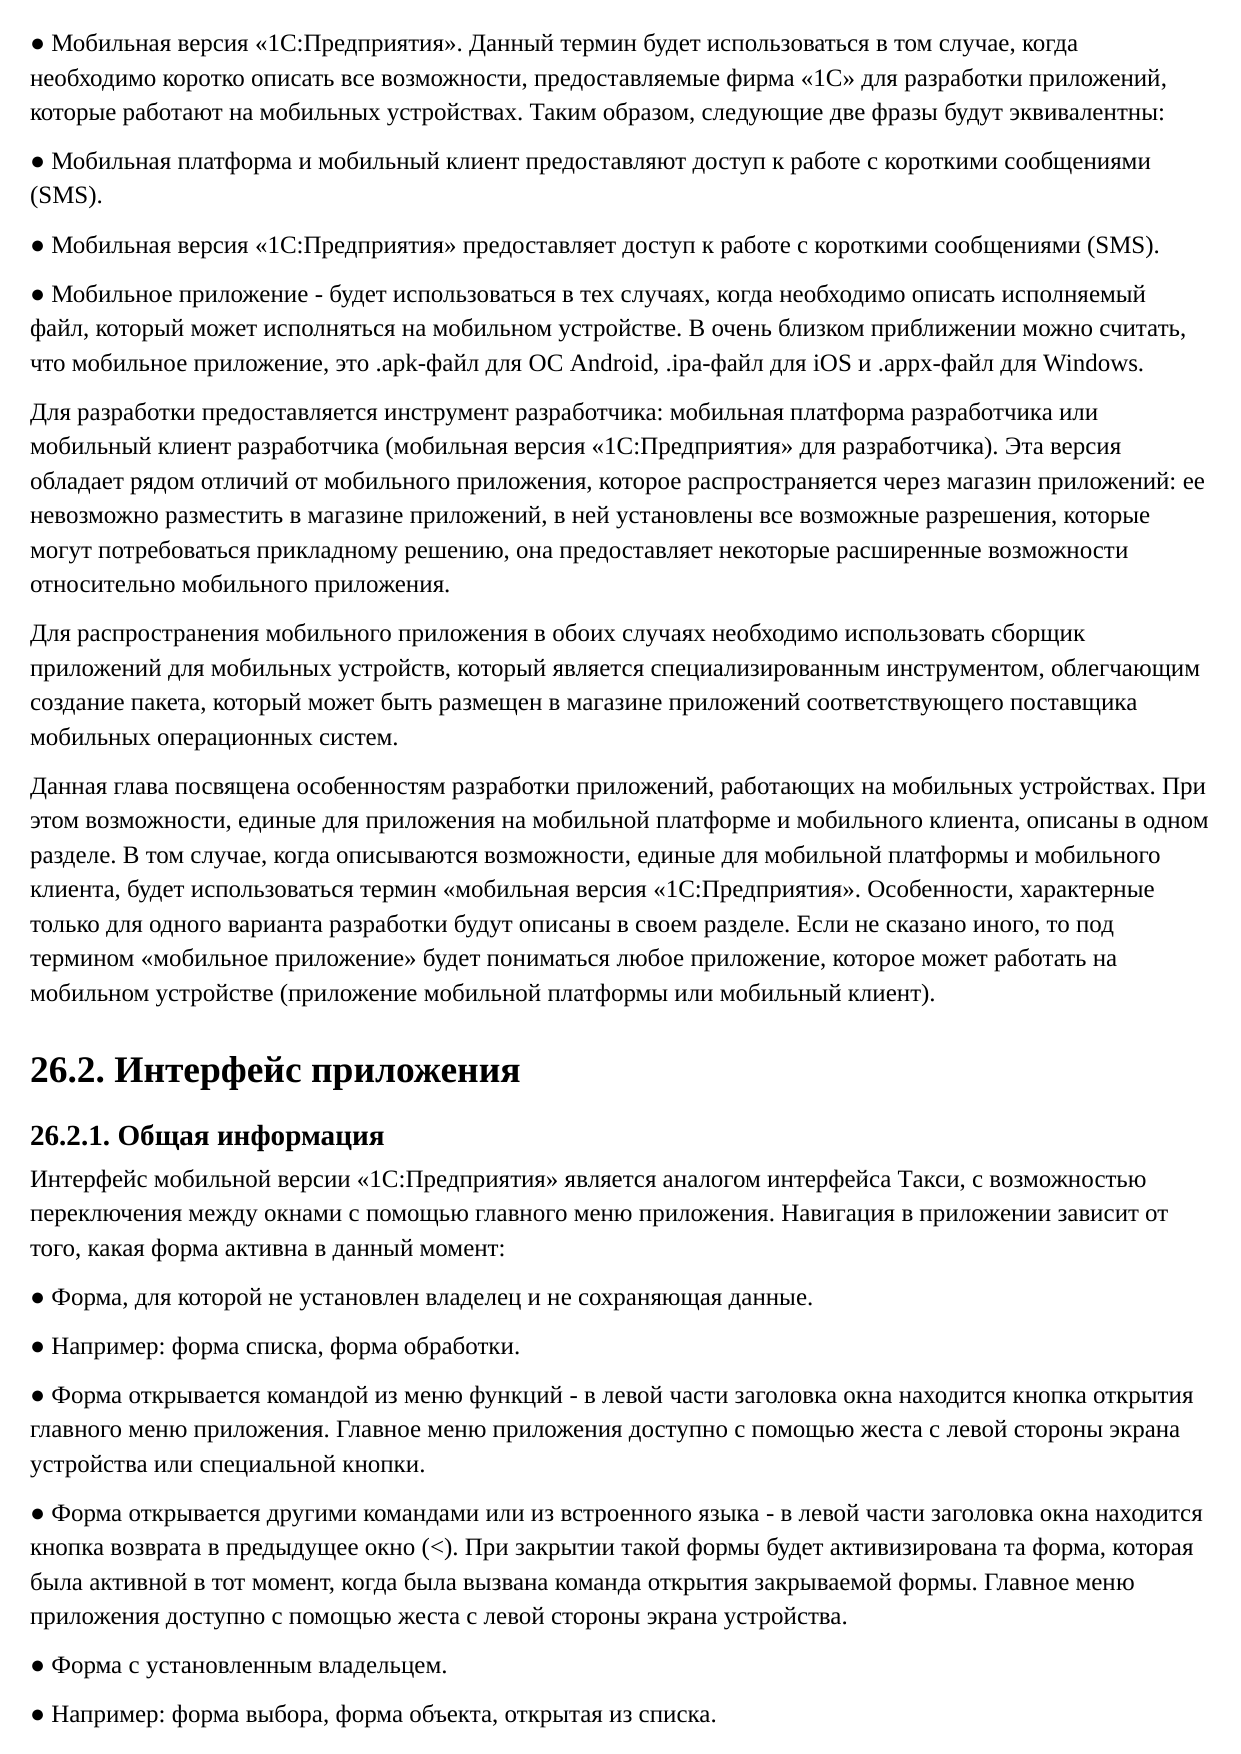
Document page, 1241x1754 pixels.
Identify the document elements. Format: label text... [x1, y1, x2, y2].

text ● Форма открывается командой из меню функций ‑ в левой части заголовка окна находится кнопка открытия главного меню приложения. Главное меню приложения доступно с помощью жеста с левой стороны экрана устройства или специальной кнопки. [30, 1380, 1211, 1478]
text Интерфейс мобильной версии «1С:Предприятия» является аналогом интерфейса Такси, с возможностью переключения между окнами с помощью главного меню приложения. Навигация в приложении зависит от того, какая форма активна в данный момент: [30, 1164, 1211, 1261]
text ● Форма с установленным владельцем. [30, 1650, 1211, 1679]
text Для распространения мобильного приложения в обоих случаях необходимо использовать сборщик приложений для мобильных устройств, который является специализированным инструментом, облегчающим создание пакета, который может быть размещен в магазине приложений соответствующего поставщика мобильных операционных систем. [30, 618, 1211, 750]
text ● Например: форма списка, форма обработки. [30, 1331, 1211, 1359]
subtitle 26.2. Интерфейс приложения [30, 1047, 1211, 1091]
text ● Мобильная версия «1С:Предприятия». Данный термин будет использоваться в том случае, когда необходимо коротко описать все возможности, предоставляемые фирма «1С» для разработки приложений, которые работают на мобильных устройствах. Таким образом, следующие две фразы будут эквивалентны: [30, 28, 1211, 126]
text ● Форма, для которой не установлен владелец и не сохраняющая данные. [30, 1282, 1211, 1311]
text Данная глава посвящена особенностям разработки приложений, работающих на мобильных устройствах. При этом возможности, единые для приложения на мобильной платформе и мобильного клиента, описаны в одном разделе. В том случае, когда описываются возможности, единые для мобильной платформы и мобильного клиента, будет использоваться термин «мобильная версия «1С:Предприятия». Особенности, характерные только для одного варианта разработки будут описаны в своем разделе. Если не сказано иного, то под термином «мобильное приложение» будет пониматься любое приложение, которое может работать на мобильном устройстве (приложение мобильной платформы или мобильный клиент). [30, 771, 1211, 1006]
text ● Форма открывается другими командами или из встроенного языка ‑ в левой части заголовка окна находится кнопка возврата в предыдущее окно (<). При закрытии такой формы будет активизирована та форма, которая была активной в тот момент, когда была вызвана команда открытия закрываемой формы. Главное меню приложения доступно с помощью жеста с левой стороны экрана устройства. [30, 1498, 1211, 1630]
text ● Мобильная версия «1С:Предприятия» предоставляет доступ к работе с короткими сообщениями (SMS). [30, 230, 1211, 258]
text ● Мобильная платформа и мобильный клиент предоставляют доступ к работе с короткими сообщениями (SMS). [30, 146, 1211, 209]
text ● Мобильное приложение ‑ будет использоваться в тех случаях, когда необходимо описать исполняемый файл, который может исполняться на мобильном устройстве. В очень близком приближении можно считать, что мобильное приложение, это .apk-файл для ОС Android, .ipa-файл для iOS и .appx-файл для Windows. [30, 279, 1211, 376]
text Для разработки предоставляется инструмент разработчика: мобильная платформа разработчика или мобильный клиент разработчика (мобильная версия «1С:Предприятия» для разработчика). Эта версия обладает рядом отличий от мобильного приложения, которое распространяется через магазин приложений: ее невозможно разместить в магазине приложений, в ней установлены все возможные разрешения, которые могут потребоваться прикладному решению, она предоставляет некоторые расширенные возможности относительно мобильного приложения. [30, 397, 1211, 598]
subtitle 26.2.1. Общая информация [30, 1118, 1211, 1151]
text ● Например: форма выбора, форма объекта, открытая из списка. [30, 1699, 1211, 1728]
